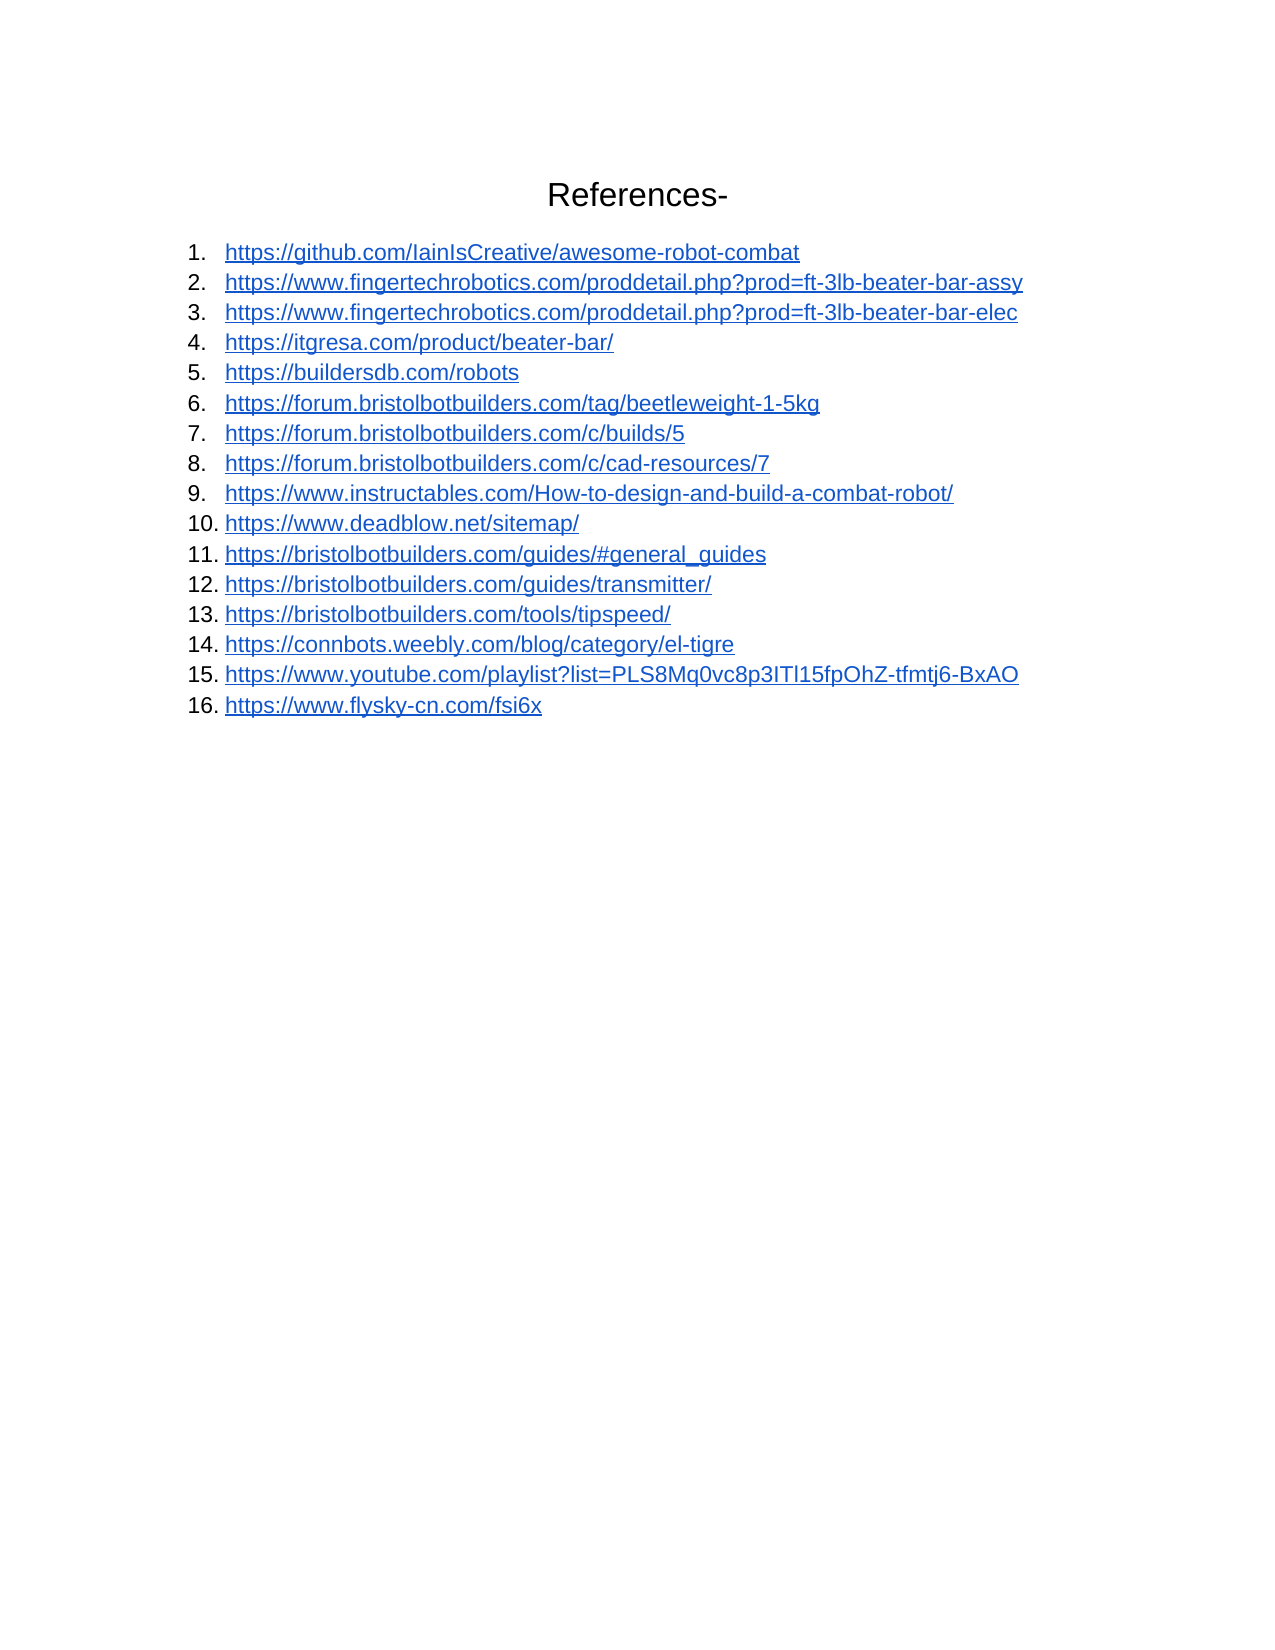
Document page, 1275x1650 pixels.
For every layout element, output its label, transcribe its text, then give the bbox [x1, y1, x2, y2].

list https://www.flysky-cn.com/fsi6x [187, 692, 1125, 718]
list https://itgresa.com/product/beater-bar/ [187, 329, 1125, 355]
list https://github.com/IainIsCreative/awesome-robot-combat [187, 238, 1125, 265]
list https://www.fingertechrobotics.com/proddetail.php?prod=ft-3lb-beater-bar-assy [187, 269, 1125, 295]
list https://forum.bristolbotbuilders.com/c/cad-resources/7 [187, 450, 1125, 476]
list https://bristolbotbuilders.com/guides/#general_guides [187, 541, 1125, 567]
list https://www.deadblow.net/sitemap/ [187, 510, 1125, 537]
list https://www.youtube.com/playlist?list=PLS8Mq0vc8p3ITl15fpOhZ-tfmtj6-BxAO [187, 661, 1125, 688]
list https://www.instructables.com/How-to-design-and-build-a-combat-robot/ [187, 480, 1125, 506]
list https://bristolbotbuilders.com/tools/tipspeed/ [187, 601, 1125, 627]
list https://www.fingertechrobotics.com/proddetail.php?prod=ft-3lb-beater-bar-elec [187, 299, 1125, 325]
list https://bristolbotbuilders.com/guides/transmitter/ [187, 571, 1125, 597]
subtitle References- [150, 175, 1125, 213]
list https://connbots.weebly.com/blog/category/el-tigre [187, 631, 1125, 657]
list https://forum.bristolbotbuilders.com/tag/beetleweight-1-5kg [187, 389, 1125, 416]
list https://forum.bristolbotbuilders.com/c/builds/5 [187, 420, 1125, 446]
list https://buildersdb.com/robots [187, 359, 1125, 386]
